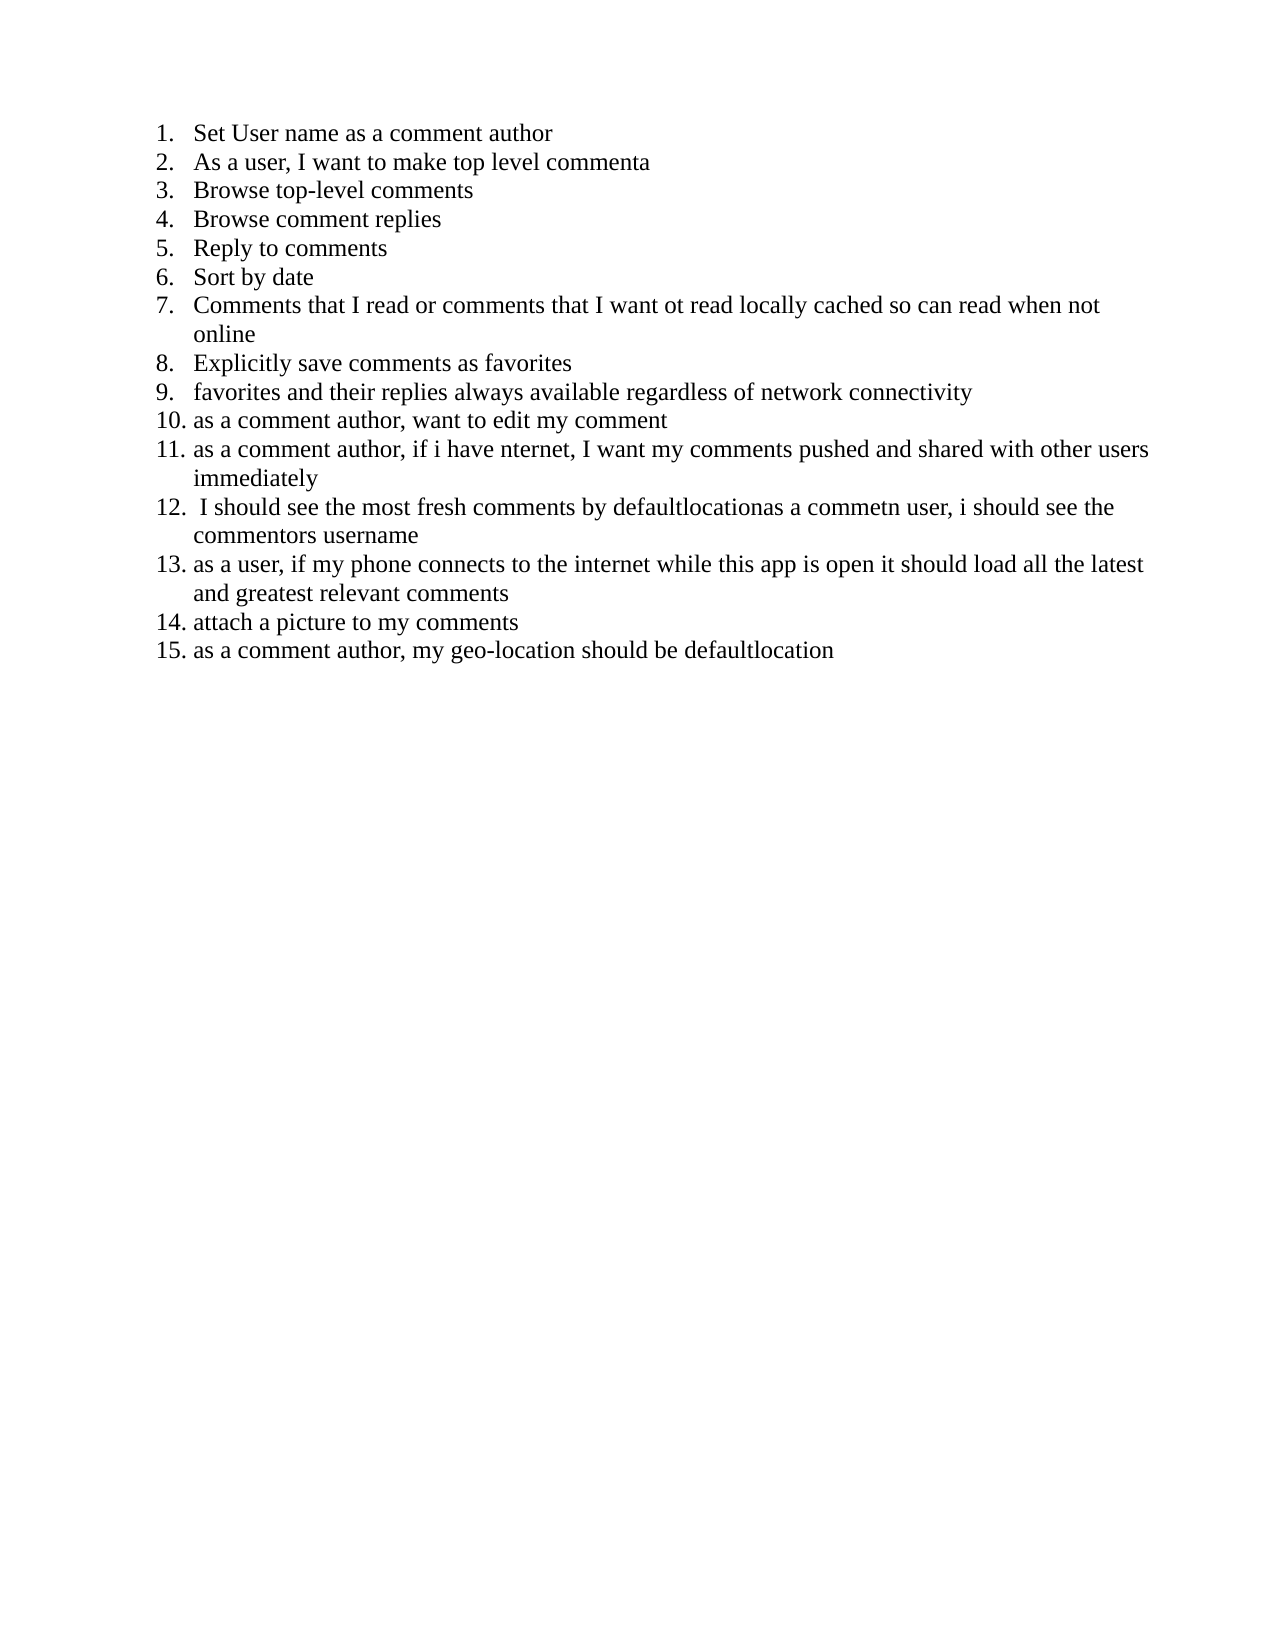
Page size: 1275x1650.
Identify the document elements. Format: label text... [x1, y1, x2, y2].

list as a comment author, if i have nternet, I want my comments pushed and shared with other users immediately [156, 434, 1157, 492]
list Explicitly save comments as favorites [156, 348, 1157, 377]
list as a user, if my phone connects to the internet while this app is open it should load all the latest and greatest relevant comments [156, 549, 1157, 607]
list as a comment author, want to edit my comment [156, 406, 1157, 434]
list Comments that I read or comments that I want ot read locally cached so can read when not online [156, 291, 1157, 348]
list Set User name as a comment author [156, 118, 1157, 147]
list attach a picture to my comments [156, 607, 1157, 636]
list as a comment author, my geo-location should be defaultlocation [156, 636, 1157, 664]
list Reply to comments [156, 233, 1157, 262]
list I should see the most fresh comments by defaultlocationas a commetn user, i should see the commentors username [156, 492, 1157, 549]
list Sort by date [156, 262, 1157, 291]
list favorites and their replies always available regardless of network connectivity [156, 377, 1157, 406]
list Browse comment replies [156, 204, 1157, 233]
list As a user, I want to make top level commenta [156, 147, 1157, 176]
list Browse top-level comments [156, 176, 1157, 204]
